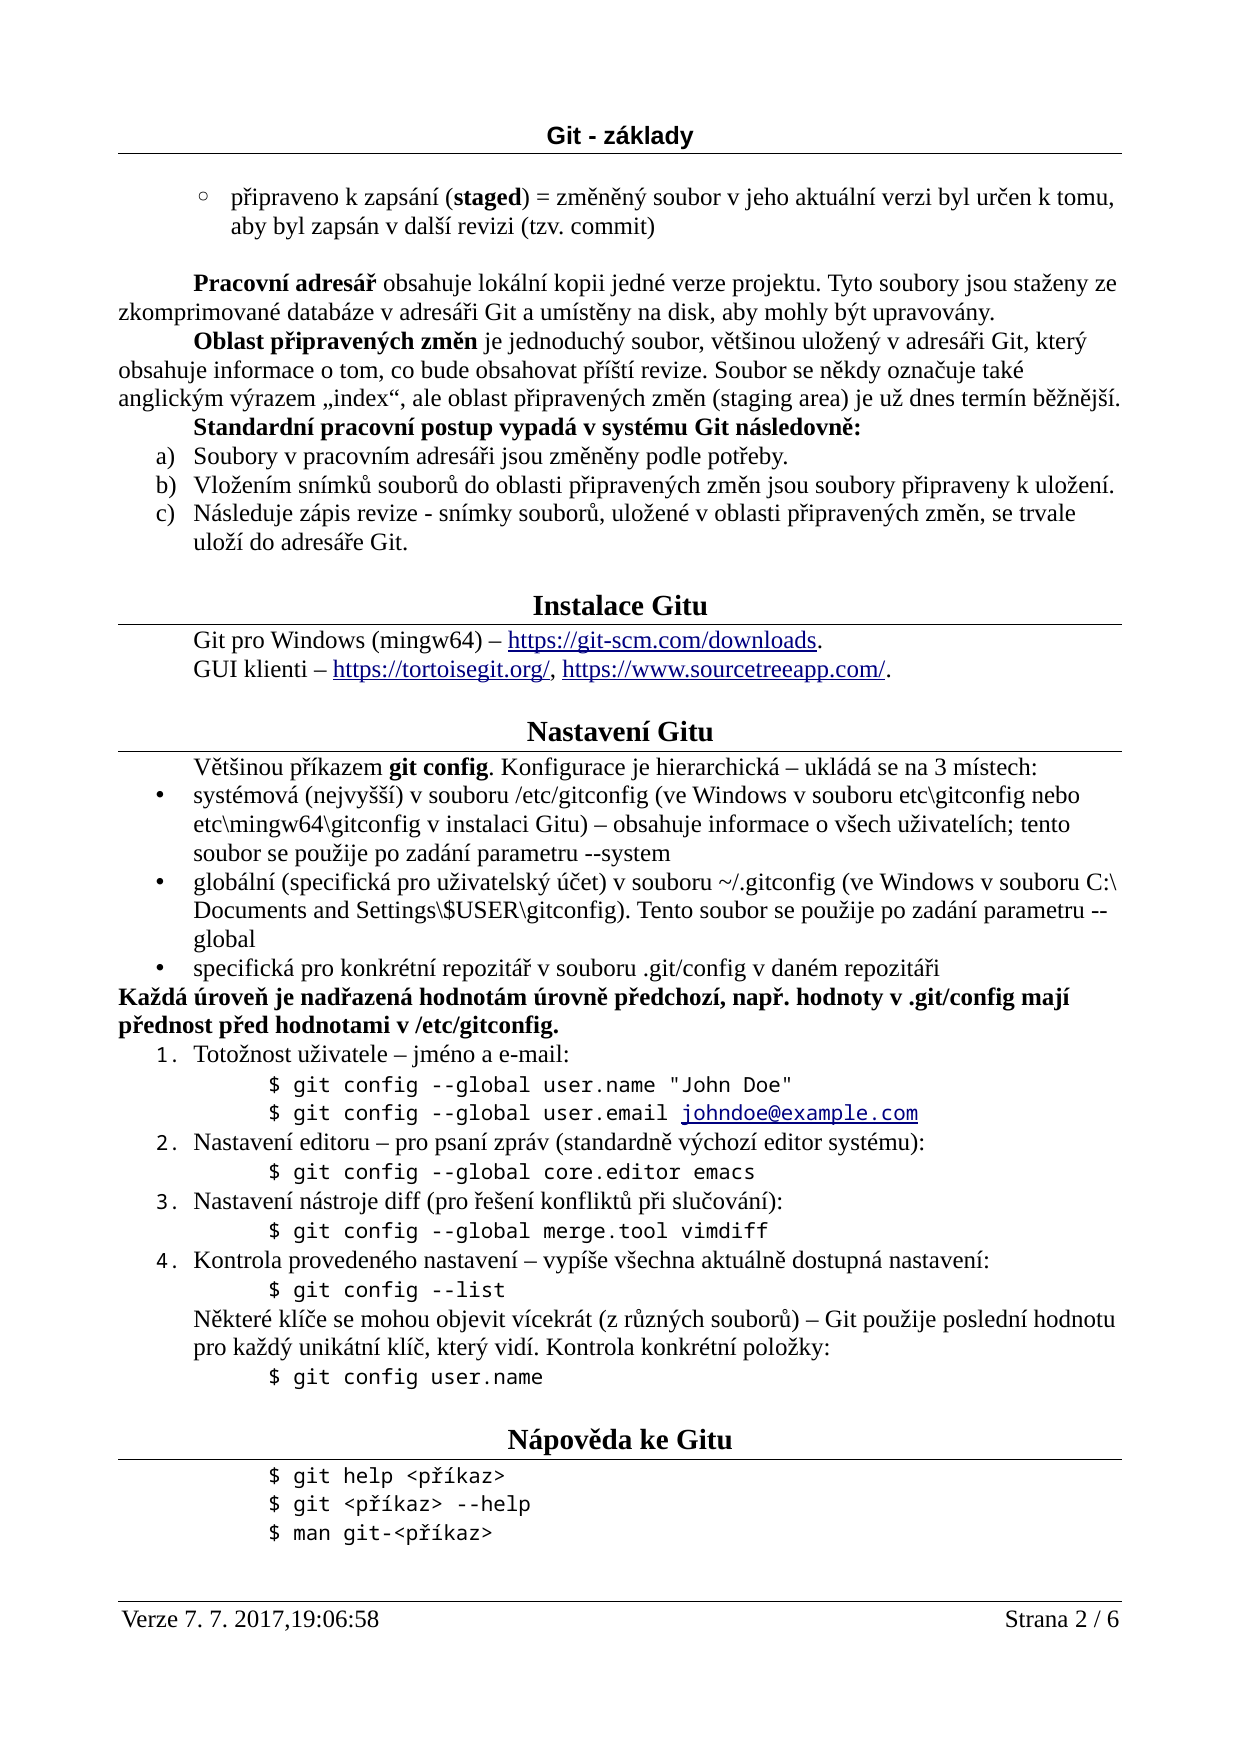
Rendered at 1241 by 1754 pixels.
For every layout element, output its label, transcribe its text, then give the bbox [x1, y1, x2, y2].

list Následuje zápis revize - snímky souborů, uložené v oblasti připravených změn, se trvale uloží do adresáře Git. [156, 498, 1122, 556]
text $ git help <příkaz> [118, 1460, 1122, 1489]
text $ man git-<příkaz> [118, 1518, 1122, 1546]
list Nastavení nástroje diff (pro řešení konfliktů při slučování): $ git config --global merge.tool vimdiff [156, 1186, 1122, 1245]
text Standardní pracovní postup vypadá v systému Git následovně: [118, 412, 1122, 441]
text Nastavení Gitu [118, 711, 1122, 751]
text Oblast připravených změn je jednoduchý soubor, většinou uložený v adresáři Git, který obsahuje informace o tom, co bude obsahovat příští revize. Soubor se někdy označuje také anglickým výrazem „index“, ale oblast připravených změn (staging area) je už dnes termín běžnější. [118, 326, 1122, 412]
list Totožnost uživatele – jméno a e-mail: $ git config --global user.name "John Doe" $ git config --global user.email johndoe@example.com [156, 1039, 1122, 1127]
list Kontrola provedeného nastavení – vypíše všechna aktuálně dostupná nastavení: $ git config --list Některé klíče se mohou objevit vícekrát (z různých souborů) – Git použije poslední hodnotu pro každý unikátní klíč, který vidí. Kontrola konkrétní položky: $ git config user.name [156, 1245, 1122, 1391]
list Nastavení editoru – pro psaní zpráv (standardně výchozí editor systému): $ git config --global core.editor emacs [156, 1127, 1122, 1186]
text Git pro Windows (mingw64) – https://git-scm.com/downloads. [118, 625, 1122, 654]
text $ git <příkaz> --help [118, 1489, 1122, 1518]
list Soubory v pracovním adresáři jsou změněny podle potřeby. [156, 441, 1122, 470]
text Nápověda ke Gitu [118, 1419, 1122, 1459]
text Instalace Gitu [118, 585, 1122, 624]
text Pracovní adresář obsahuje lokální kopii jedné verze projektu. Tyto soubory jsou staženy ze zkomprimované databáze v adresáři Git a umístěny na disk, aby mohly být upravovány. [118, 268, 1122, 326]
text Většinou příkazem git config. Konfigurace je hierarchická – ukládá se na 3 místech: [118, 752, 1122, 781]
list Vložením snímků souborů do oblasti připravených změn jsou soubory připraveny k uložení. [156, 470, 1122, 498]
text GUI klienti – https://tortoisegit.org/, https://www.sourcetreeapp.com/. [118, 654, 1122, 683]
list připraveno k zapsání (staged) = změněný soubor v jeho aktuální verzi byl určen k tomu, aby byl zapsán v další revizi (tzv. commit) [193, 182, 1122, 240]
list systémová (nejvyšší) v souboru /etc/gitconfig (ve Windows v souboru etc\gitconfig nebo etc\mingw64\gitconfig v instalaci Gitu) – obsahuje informace o všech uživatelích; tento soubor se použije po zadání parametru --system [156, 781, 1122, 867]
text Každá úroveň je nadřazená hodnotám úrovně předchozí, např. hodnoty v .git/config mají přednost před hodnotami v /etc/gitconfig. [118, 982, 1122, 1039]
list specifická pro konkrétní repozitář v souboru .git/config v daném repozitáři [156, 953, 1122, 982]
list globální (specifická pro uživatelský účet) v souboru ~/.gitconfig (ve Windows v souboru C:\Documents and Settings\$USER\gitconfig). Tento soubor se použije po zadání parametru --global [156, 867, 1122, 953]
